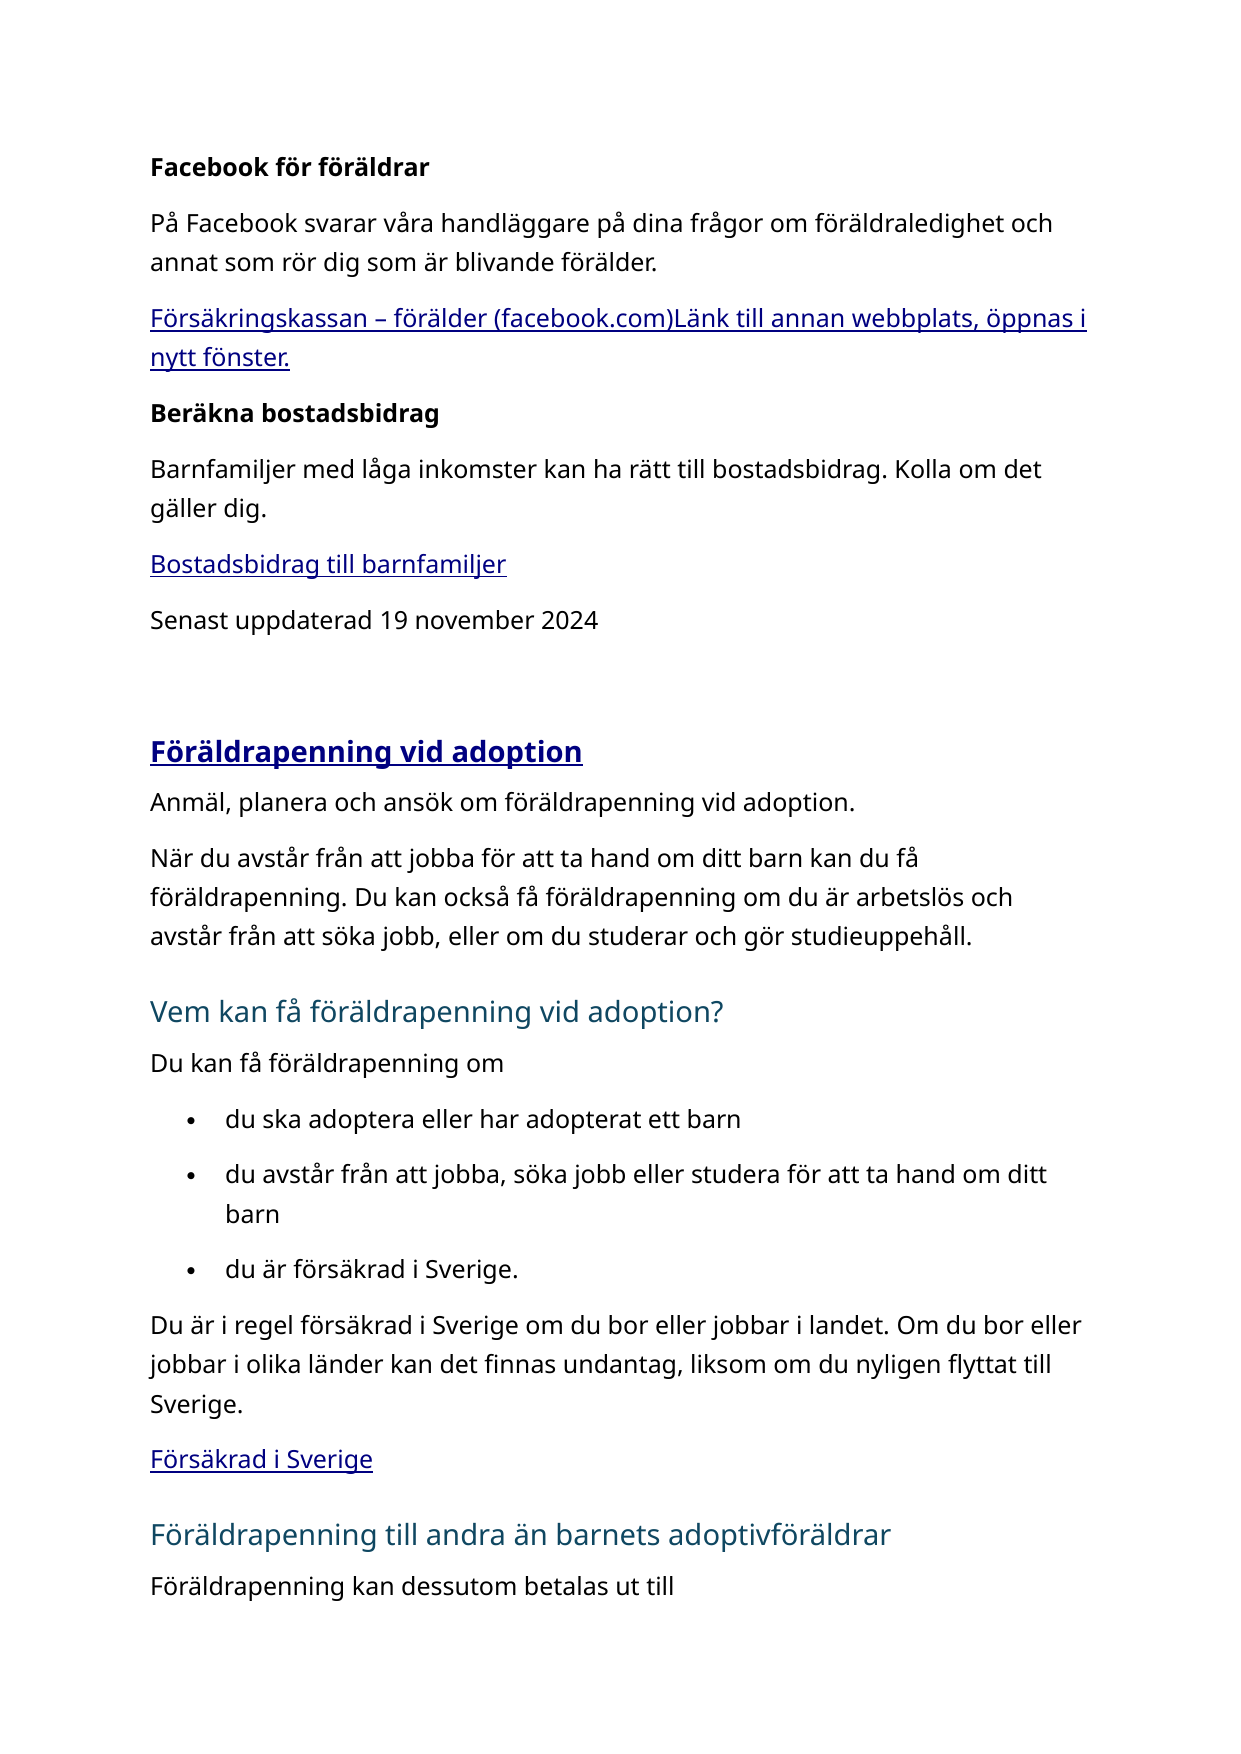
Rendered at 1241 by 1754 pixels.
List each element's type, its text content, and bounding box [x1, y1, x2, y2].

subtitle Vem kan få föräldrapenning vid adoption? [150, 991, 1090, 1031]
subtitle Föräldrapenning till andra än barnets adoptivföräldrar [150, 1514, 1090, 1554]
text Föräldrapenning kan dessutom betalas ut till [150, 1568, 1090, 1603]
subtitle Föräldrapenning vid adoption [150, 731, 1090, 771]
list du ska adoptera eller har adopterat ett barn [187, 1101, 1090, 1135]
list du är försäkrad i Sverige. [187, 1252, 1090, 1286]
text När du avstår från att jobba för att ta hand om ditt barn kan du få föräldrapenning. Du kan också få föräldrapenning om du är arbetslös och avstår från att söka jobb, eller om du studerar och gör studieuppehåll. [150, 841, 1090, 953]
list du avstår från att jobba, söka jobb eller studera för att ta hand om ditt barn [187, 1157, 1090, 1230]
text Barnfamiljer med låga inkomster kan ha rätt till bostadsbidrag. Kolla om det gäller dig. [150, 452, 1090, 525]
text Försäkringskassan – förälder (facebook.com)Länk till annan webbplats, öppnas i nytt fönster. [150, 301, 1090, 374]
text Du kan få föräldrapenning om [150, 1045, 1090, 1079]
text Beräkna bostadsbidrag [150, 396, 1090, 430]
text Facebook för föräldrar [150, 150, 1090, 184]
text Du är i regel försäkrad i Sverige om du bor eller jobbar i landet. Om du bor eller jobbar i olika länder kan det finnas undantag, liksom om du nyligen flyttat till Sverige. [150, 1308, 1090, 1420]
text Bostadsbidrag till barnfamiljer [150, 547, 1090, 581]
text Försäkrad i Sverige [150, 1442, 1090, 1476]
text Anmäl, planera och ansök om föräldrapenning vid adoption. [150, 785, 1090, 819]
text På Facebook svarar våra handläggare på dina frågor om föräldraledighet och annat som rör dig som är blivande förälder. [150, 206, 1090, 279]
text Senast uppdaterad 19 november 2024 [150, 602, 1090, 637]
